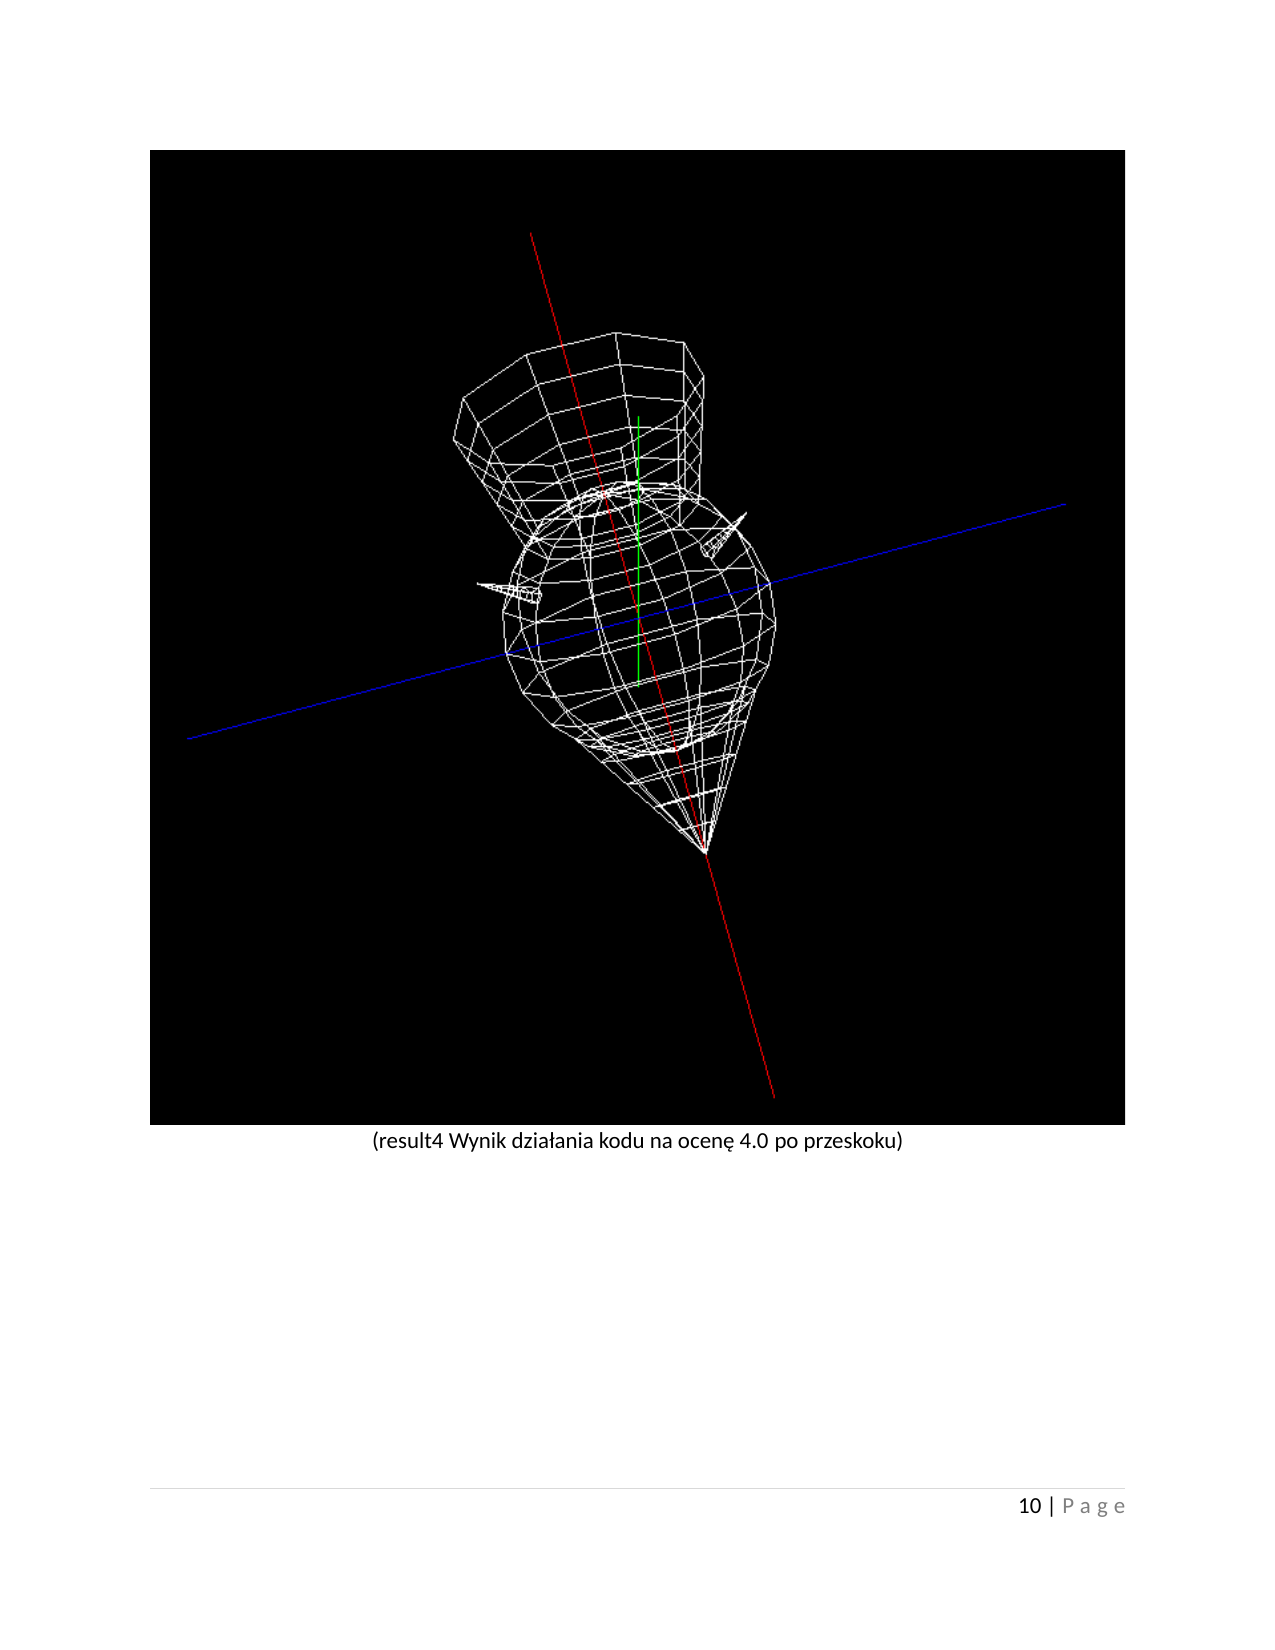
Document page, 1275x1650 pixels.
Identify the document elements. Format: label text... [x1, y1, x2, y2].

picture [150, 150, 1125, 1125]
text (result4 Wynik działania kodu na ocenę 4.0 po przeskoku) [150, 1125, 1125, 1155]
